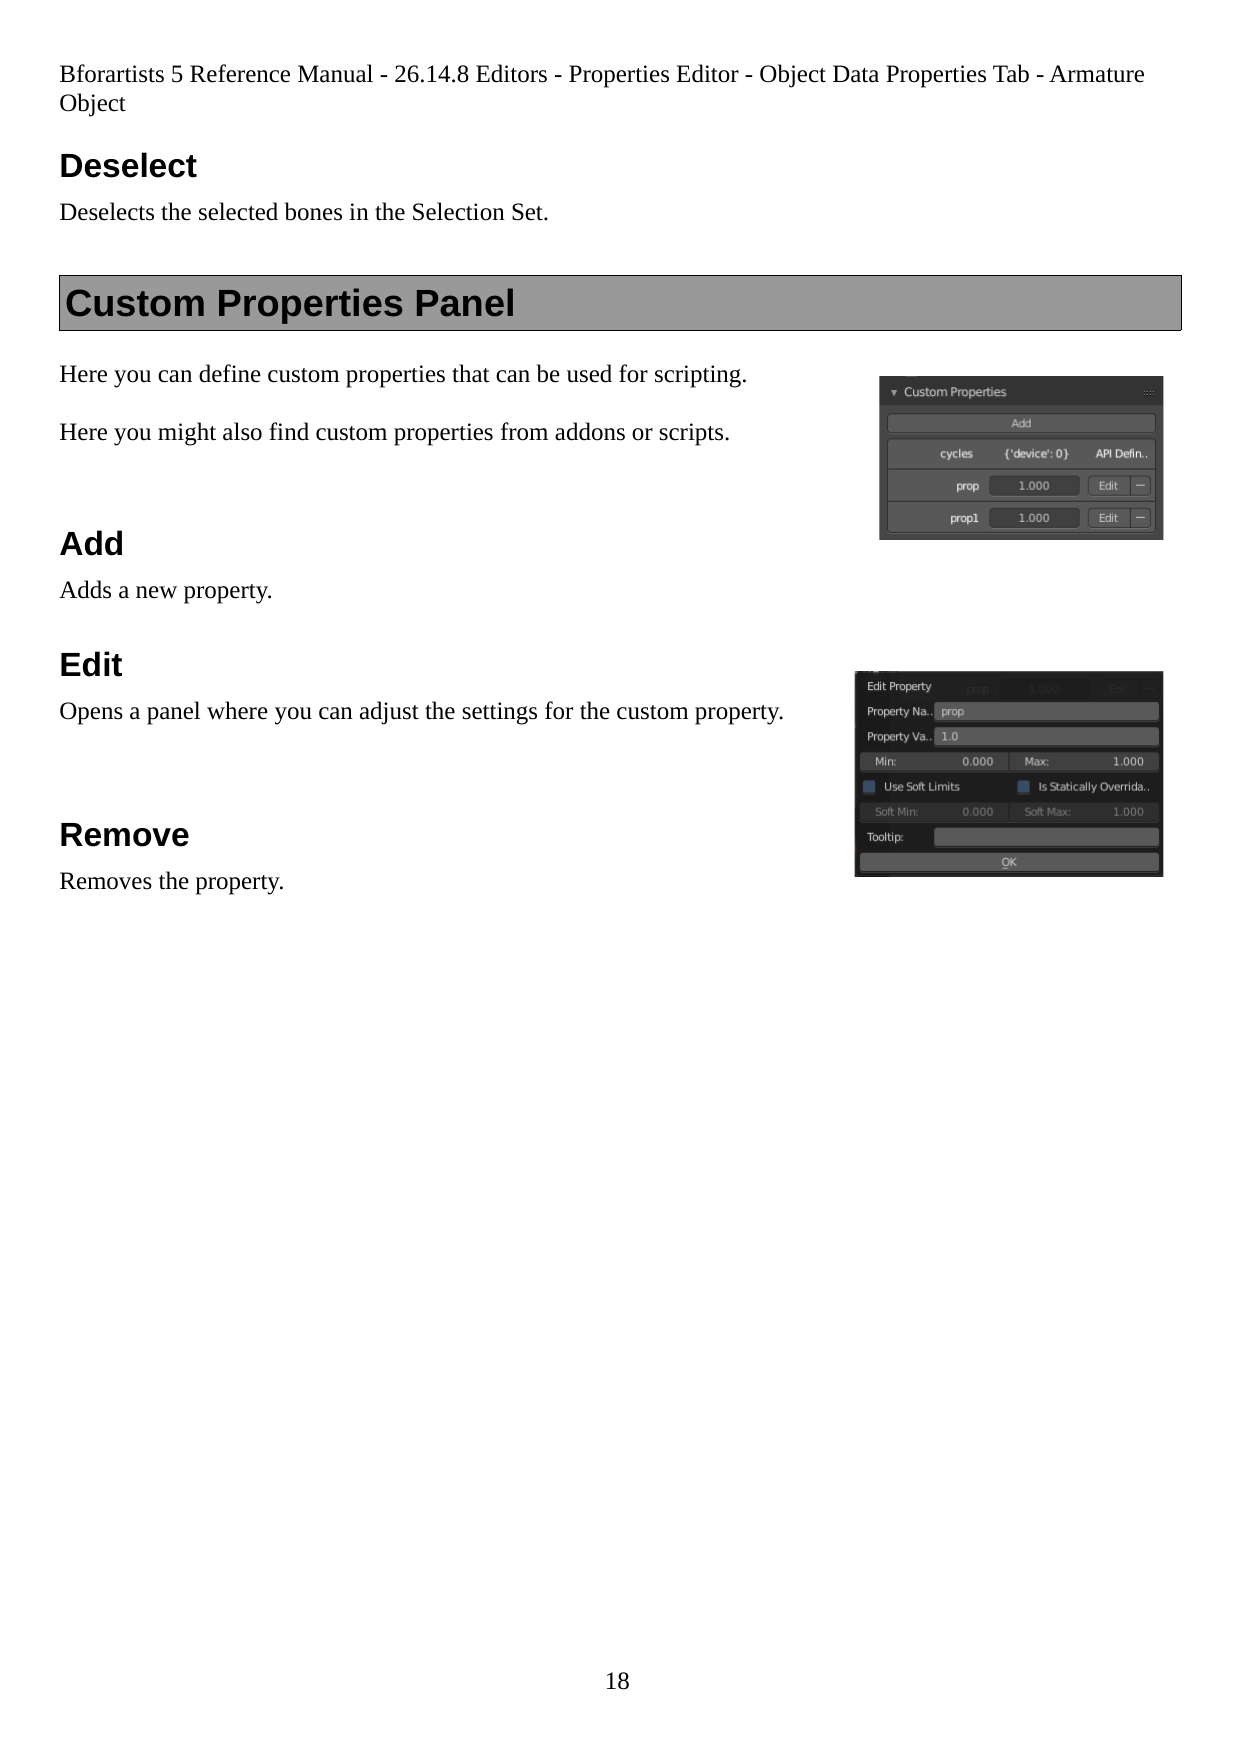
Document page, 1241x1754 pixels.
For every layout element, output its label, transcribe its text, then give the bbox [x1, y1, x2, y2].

picture [854, 671, 1164, 877]
subtitle Add [59, 524, 1181, 562]
subtitle Edit [59, 645, 1181, 683]
subtitle Remove [59, 815, 854, 853]
text Deselects the selected bones in the Selection Set. [59, 197, 1181, 226]
text Here you can define custom properties that can be used for scripting. [59, 359, 1181, 388]
text Opens a panel where you can adjust the settings for the custom property. [59, 696, 854, 724]
text Adds a new property. [59, 575, 1181, 603]
picture [879, 376, 1164, 540]
text Here you might also find custom properties from addons or scripts. [59, 417, 879, 445]
subtitle [1164, 815, 1181, 853]
text Removes the property. [59, 866, 1181, 895]
subtitle Deselect [59, 146, 1181, 185]
table_header Custom Properties Panel [60, 276, 1181, 330]
